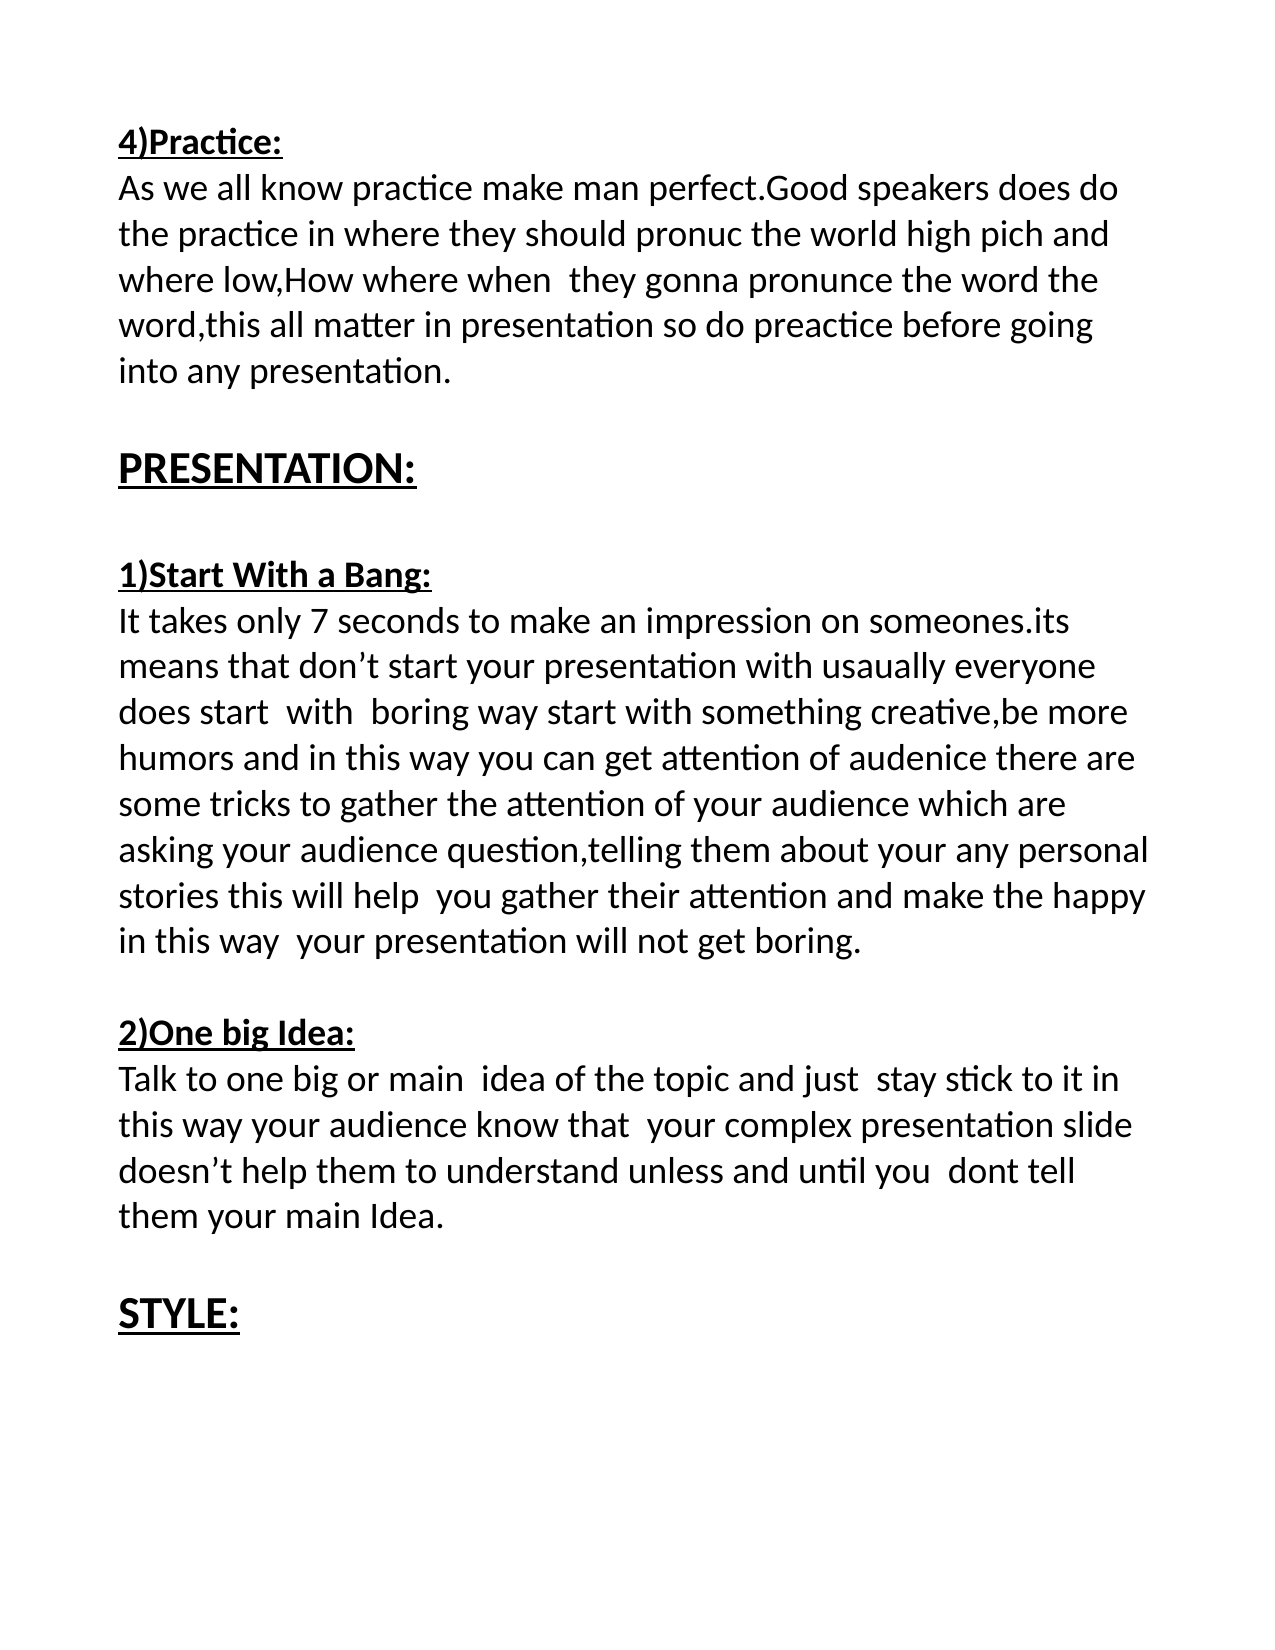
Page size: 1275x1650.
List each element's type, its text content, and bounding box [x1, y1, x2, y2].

text asking your audience question,telling them about your any personal stories this will help you gather their attention and make the happy in this way your presentation will not get boring. [118, 826, 1157, 963]
text Talk to one big or main idea of the topic and just stay stick to it in this way your audience know that your complex presentation slide doesn’t help them to understand unless and until you dont tell them your main Idea. [118, 1055, 1157, 1238]
text STYLE: [118, 1284, 1157, 1340]
text 1)Start With a Bang: [118, 551, 1157, 597]
text 2)One big Idea: [118, 1009, 1157, 1055]
text PRESENTATION: [118, 439, 1157, 495]
text 4)Practice: [118, 118, 1157, 164]
text It takes only 7 seconds to make an impression on someones.its means that don’t start your presentation with usaually everyone does start with boring way start with something creative,be more humors and in this way you can get attention of audenice there are some tricks to gather the attention of your audience which are [118, 597, 1157, 826]
text As we all know practice make man perfect.Good speakers does do the practice in where they should pronuc the world high pich and where low,How where when they gonna pronunce the word the word,this all matter in presentation so do preactice before going into any presentation. [118, 164, 1157, 393]
